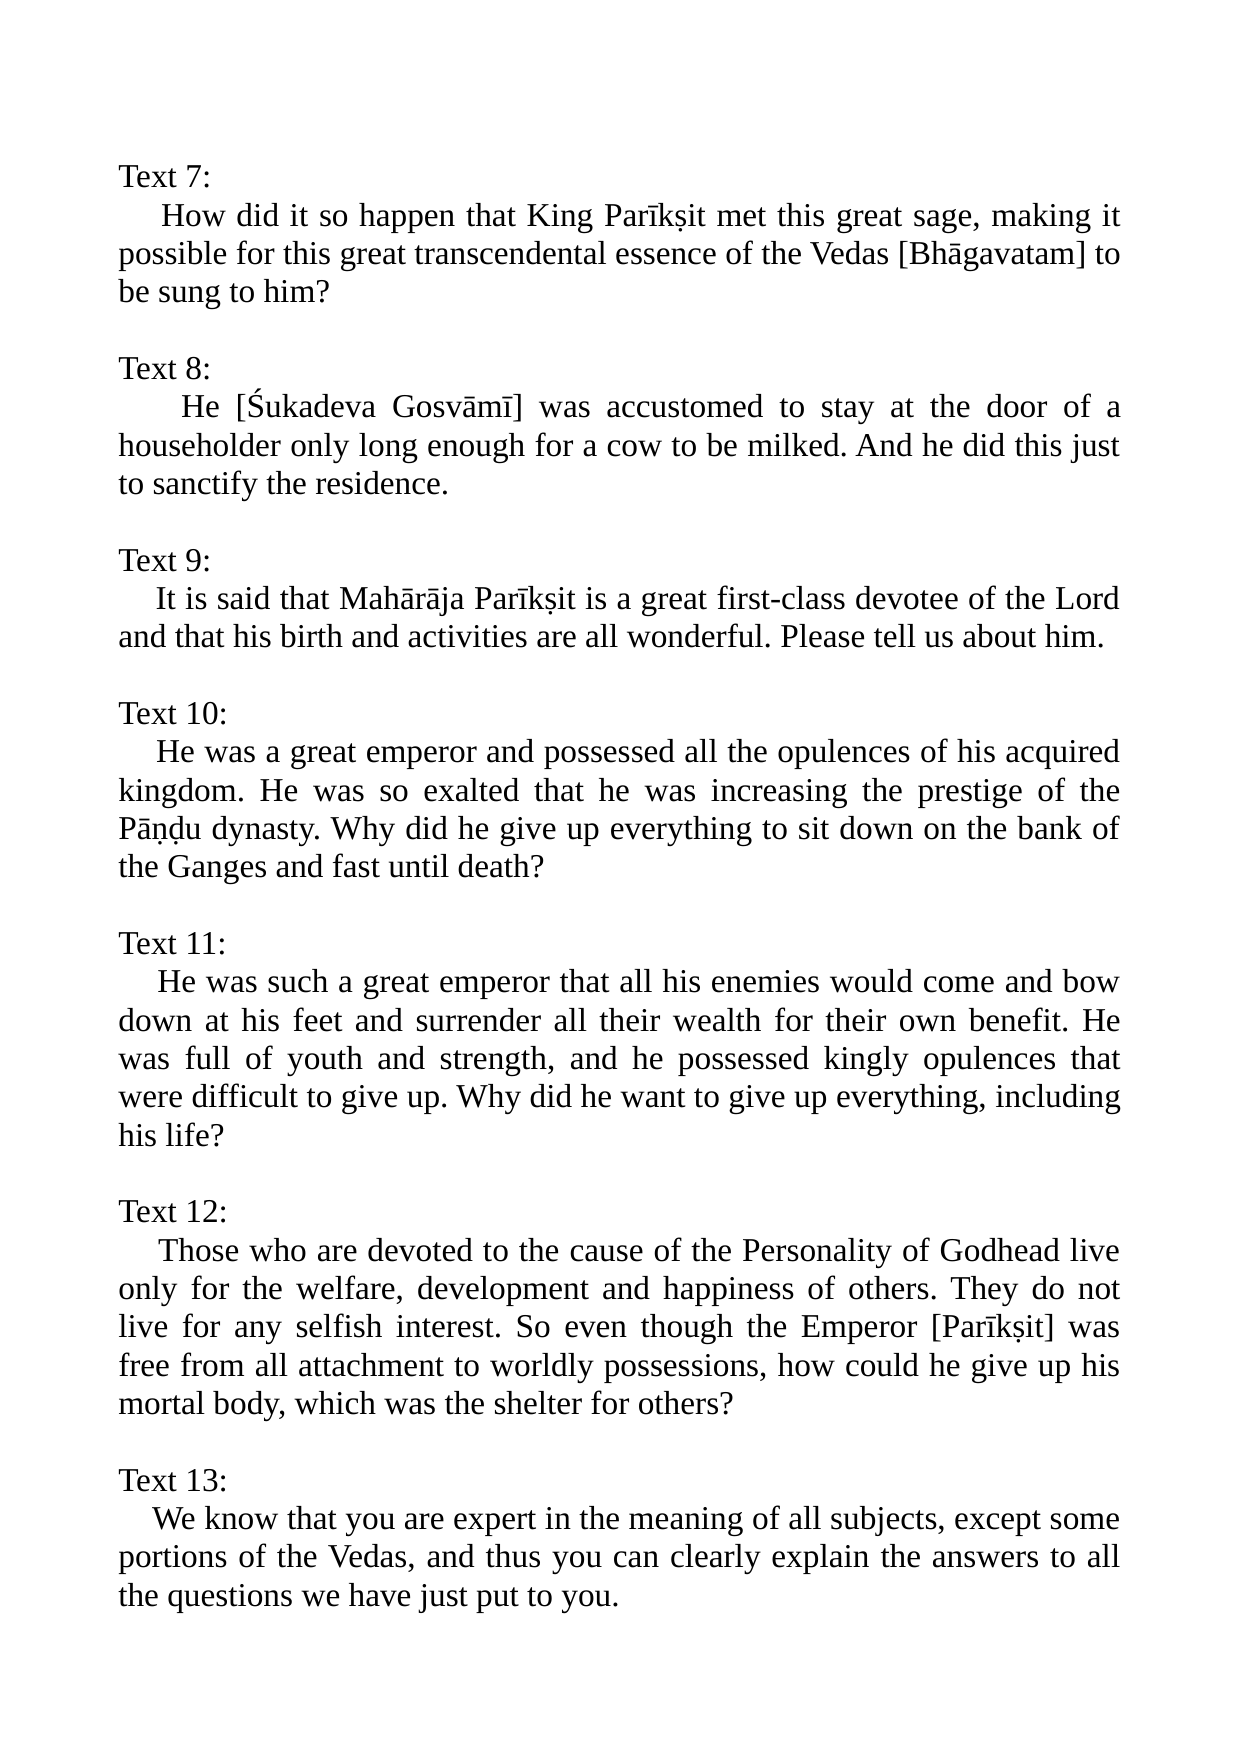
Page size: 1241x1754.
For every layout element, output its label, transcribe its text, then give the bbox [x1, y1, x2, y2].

text Text 13: [118, 1460, 1122, 1498]
text He was a great emperor and possessed all the opulences of his acquired kingdom. He was so exalted that he was increasing the prestige of the Pāṇḍu dynasty. Why did he give up everything to sit down on the bank of the Ganges and fast until death? [118, 731, 1122, 885]
text It is said that Mahārāja Parīkṣit is a great first-class devotee of the Lord and that his birth and activities are all wonderful. Please tell us about him. [118, 578, 1122, 655]
text He [Śukadeva Gosvāmī] was accustomed to stay at the door of a householder only long enough for a cow to be milked. And he did this just to sanctify the residence. [118, 386, 1122, 501]
text Text 11: [118, 923, 1122, 961]
text Those who are devoted to the cause of the Personality of Godhead live only for the welfare, development and happiness of others. They do not live for any selfish interest. So even though the Emperor [Parīkṣit] was free from all attachment to worldly possessions, how could he give up his mortal body, which was the shelter for others? [118, 1230, 1122, 1421]
text We know that you are expert in the meaning of all subjects, except some portions of the Vedas, and thus you can clearly explain the answers to all the questions we have just put to you. [118, 1498, 1122, 1613]
text Text 7: [118, 156, 1122, 195]
text Text 10: [118, 693, 1122, 731]
text He was such a great emperor that all his enemies would come and bow down at his feet and surrender all their wealth for their own benefit. He was full of youth and strength, and he possessed kingly opulences that were difficult to give up. Why did he want to give up everything, including his life? [118, 961, 1122, 1153]
text How did it so happen that King Parīkṣit met this great sage, making it possible for this great transcendental essence of the Vedas [Bhāgavatam] to be sung to him? [118, 195, 1122, 310]
text Text 8: [118, 348, 1122, 386]
text Text 12: [118, 1191, 1122, 1230]
text Text 9: [118, 540, 1122, 578]
